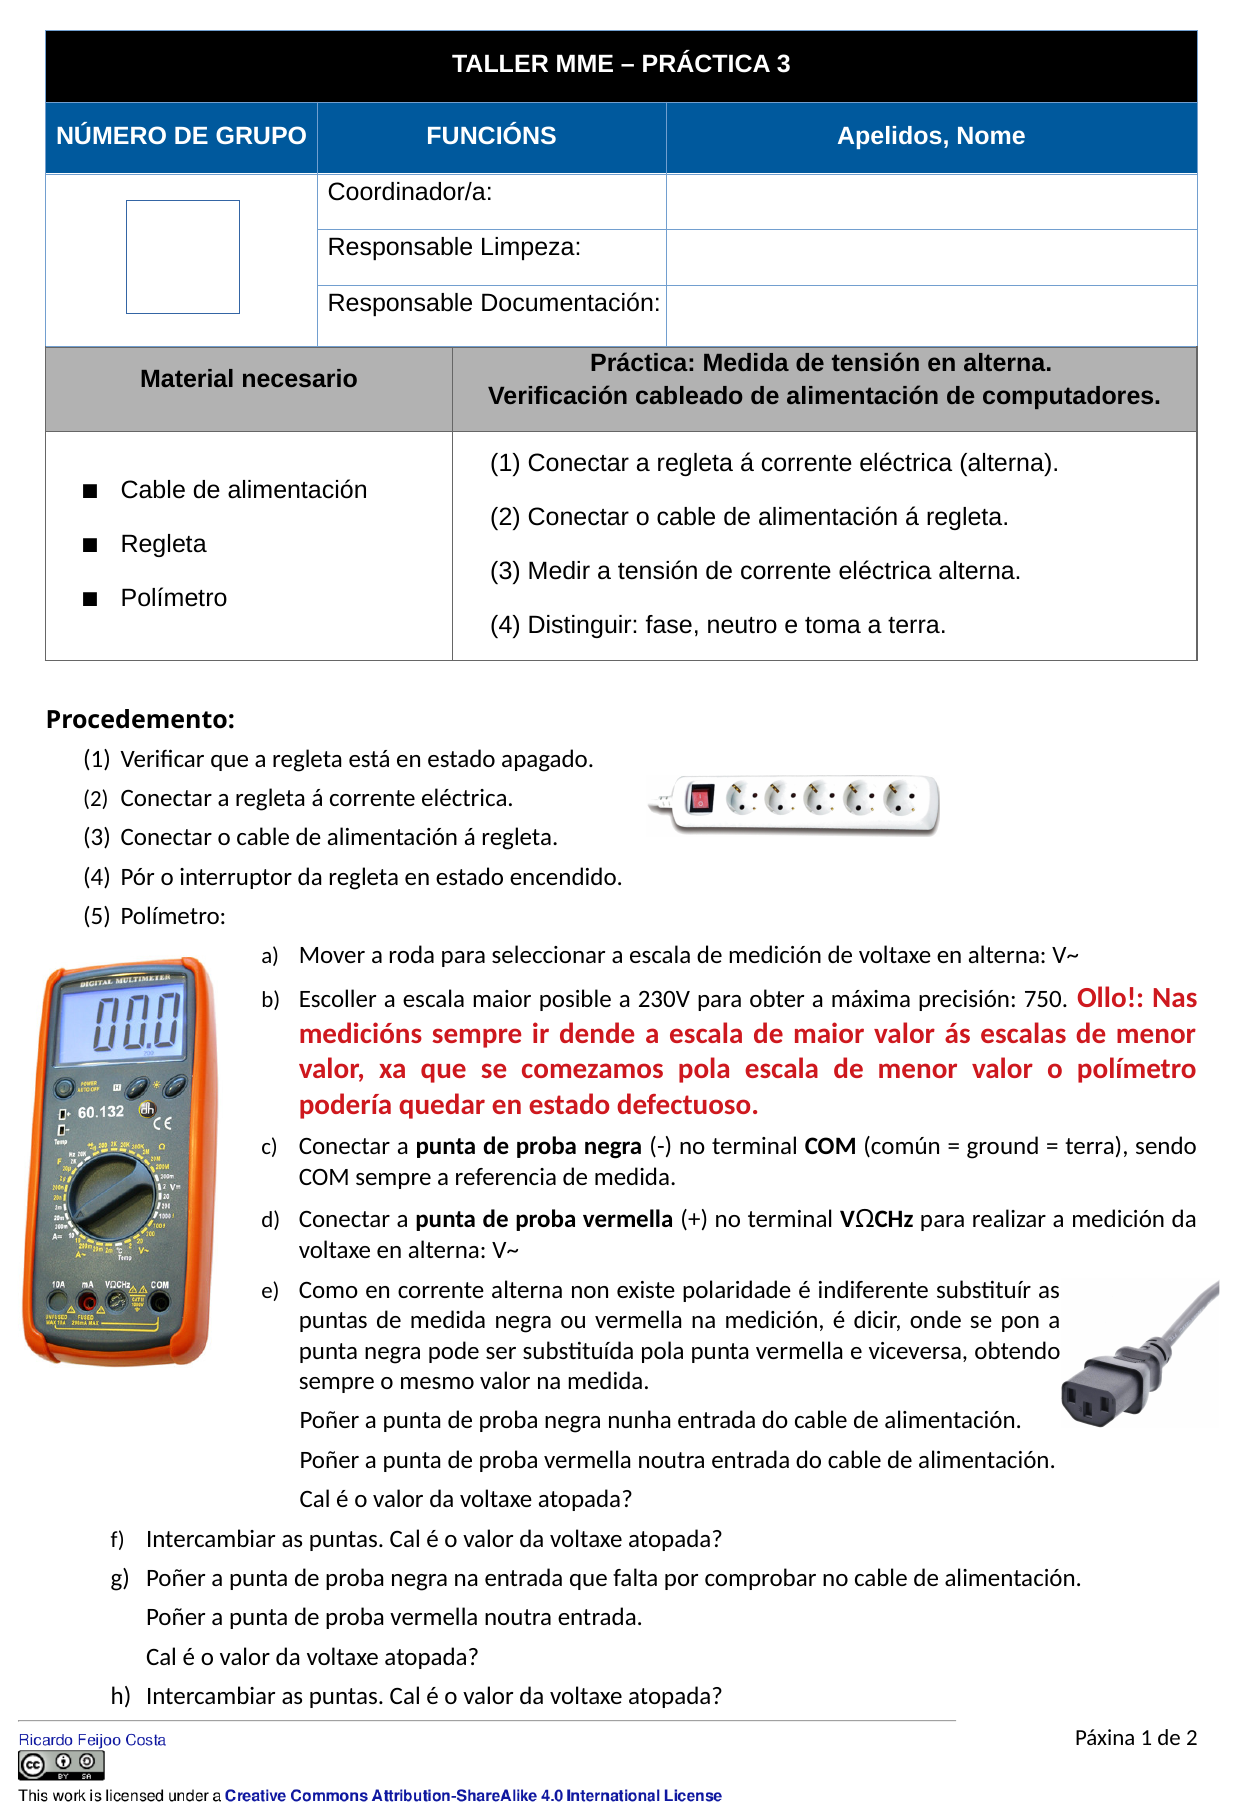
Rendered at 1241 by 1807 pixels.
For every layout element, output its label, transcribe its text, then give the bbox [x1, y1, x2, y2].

list Intercambiar as puntas. Cal é o valor da voltaxe atopada? [110, 1523, 1197, 1553]
list Cal é o valor da voltaxe atopada? [264, 1483, 1197, 1514]
table_cell [46, 175, 317, 346]
table_cell [667, 286, 1197, 346]
picture [646, 775, 940, 837]
table_cell NÚMERO DE GRUPO [46, 103, 317, 173]
table_header TALLER MME – PRÁCTICA 3 [46, 31, 1197, 102]
table_cell Coordinador/a: [318, 175, 666, 229]
text Procedemento: [45, 702, 1197, 736]
table_cell Responsable Limpeza: [318, 230, 666, 284]
list Como en corrente alterna non existe polaridade é indiferente substituír as puntas de medida negra ou vermella na medición, é dicir, onde se pon a punta negra pode ser substituída pola punta vermella e viceversa, obtendo sempre o mesmo valor na medida. [83, 1274, 1197, 1396]
list Poñer a punta de proba vermella noutra entrada. [110, 1602, 1197, 1632]
list [940, 782, 1197, 813]
list Verificar que a regleta está en estado apagado. [83, 743, 1197, 773]
table_header Material necesario [46, 348, 452, 431]
list Polímetro: [83, 900, 1197, 931]
list Conectar a regleta á corrente eléctrica. [83, 782, 646, 813]
list Pór o interruptor da regleta en estado encendido. [83, 861, 1197, 891]
table_cell Conectar a regleta á corrente eléctrica (alterna). Conectar o cable de alimentación á regleta. Medir a tensión de corrente eléctrica alterna. Distinguir: fase, neutro e toma a terra. [453, 432, 1196, 659]
list Escoller a escala maior posible a 230V para obter a máxima precisión: 750. Ollo!: Nas medicións sempre ir dende a escala de maior valor ás escalas de menor valor, xa que se comezamos pola escala de menor valor o polímetro podería quedar en estado defectuoso. [224, 979, 1197, 1122]
list Conectar o cable de alimentación á regleta. [83, 822, 1197, 852]
picture [17, 955, 224, 1368]
list Intercambiar as puntas. Cal é o valor da voltaxe atopada? [110, 1680, 1197, 1711]
picture [1061, 1278, 1220, 1428]
list Poñer a punta de proba vermella noutra entrada do cable de alimentación. [264, 1444, 1197, 1474]
list Cal é o valor da voltaxe atopada? [110, 1641, 1197, 1671]
table_header Práctica: Medida de tensión en alterna. Verificación cableado de alimentación de computadores. [453, 348, 1196, 431]
list Poñer a punta de proba negra na entrada que falta por comprobar no cable de alimentación. [110, 1562, 1197, 1593]
table_cell Cable de alimentación Regleta Polímetro [46, 432, 452, 659]
list Mover a roda para seleccionar a escala de medición de voltaxe en alterna: V~ [83, 940, 1197, 970]
list Conectar a punta de proba vermella (+) no terminal VΩCHz para realizar a medición da voltaxe en alterna: V~ [224, 1200, 1197, 1265]
table_cell [667, 175, 1197, 229]
table_cell Apelidos, Nome [667, 103, 1197, 173]
list Conectar a punta de proba negra (-) no terminal COM (común = ground = terra), sendo COM sempre a referencia de medida. [224, 1130, 1197, 1191]
table_cell Responsable Documentación: [318, 286, 666, 346]
picture [8, 1715, 957, 1806]
list Poñer a punta de proba negra nunha entrada do cable de alimentación. [264, 1405, 1197, 1435]
table_cell FUNCIÓNS [318, 103, 666, 173]
table_cell [667, 230, 1197, 284]
